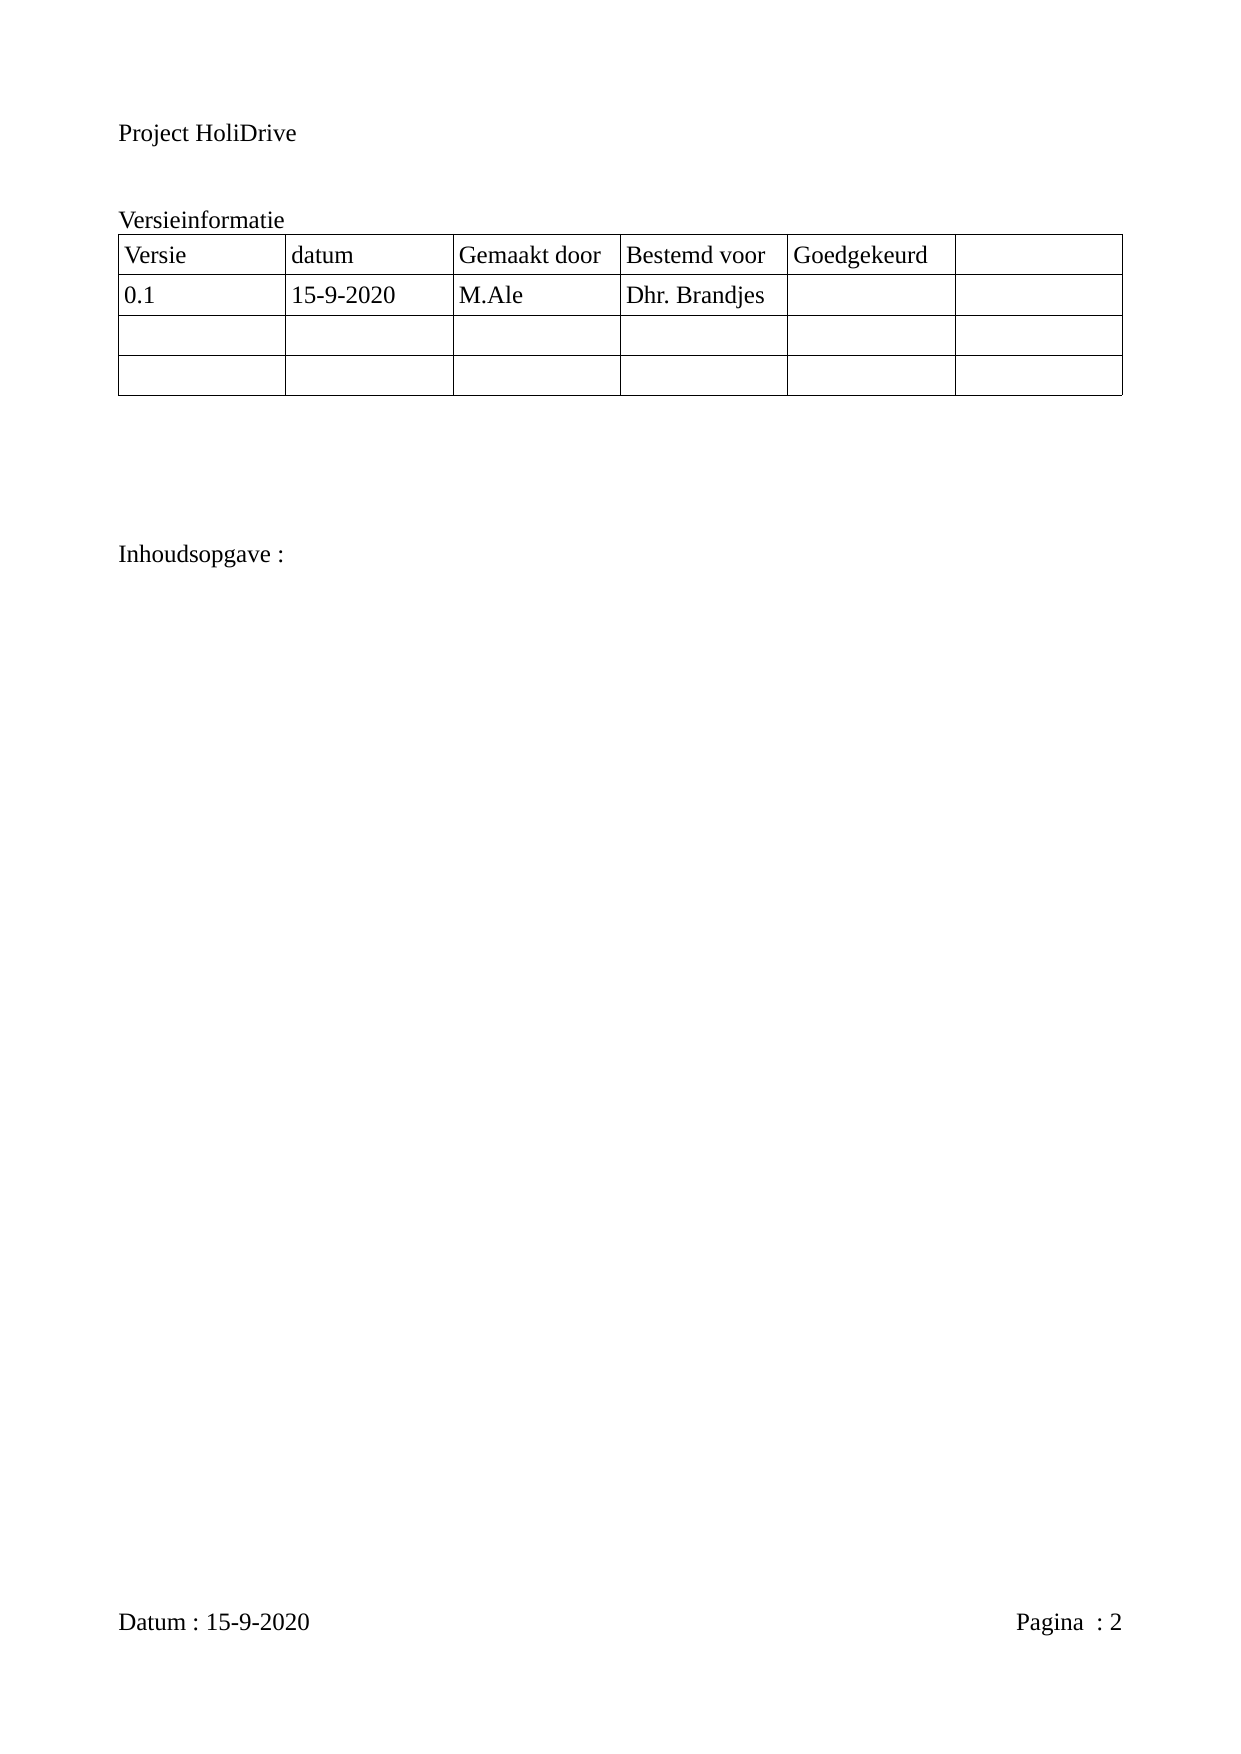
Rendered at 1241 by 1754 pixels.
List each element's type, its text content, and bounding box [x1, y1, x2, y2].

table_cell [788, 275, 955, 314]
table_header Goedgekeurd [788, 235, 955, 274]
table_cell [621, 356, 787, 395]
table_header Versie [119, 235, 285, 274]
text Versieinformatie [118, 205, 1122, 234]
table_cell [621, 316, 787, 355]
table_cell [119, 316, 285, 355]
table_cell 0.1 [119, 275, 285, 314]
table_cell [454, 316, 620, 355]
table_header Bestemd voor [621, 235, 787, 274]
table_cell M.Ale [454, 275, 620, 314]
table_header [956, 235, 1122, 274]
table_cell [956, 316, 1122, 355]
table_cell [286, 316, 453, 355]
text Inhoudsopgave : [118, 539, 1122, 568]
table_header datum [286, 235, 453, 274]
table_cell [788, 316, 955, 355]
table_cell [788, 356, 955, 395]
table_header Gemaakt door [454, 235, 620, 274]
table_cell [956, 275, 1122, 314]
table_cell [956, 356, 1122, 395]
table_cell [286, 356, 453, 395]
table_cell [454, 356, 620, 395]
table_cell 15-9-2020 [286, 275, 453, 314]
table_cell [119, 356, 285, 395]
table_cell Dhr. Brandjes [621, 275, 787, 314]
